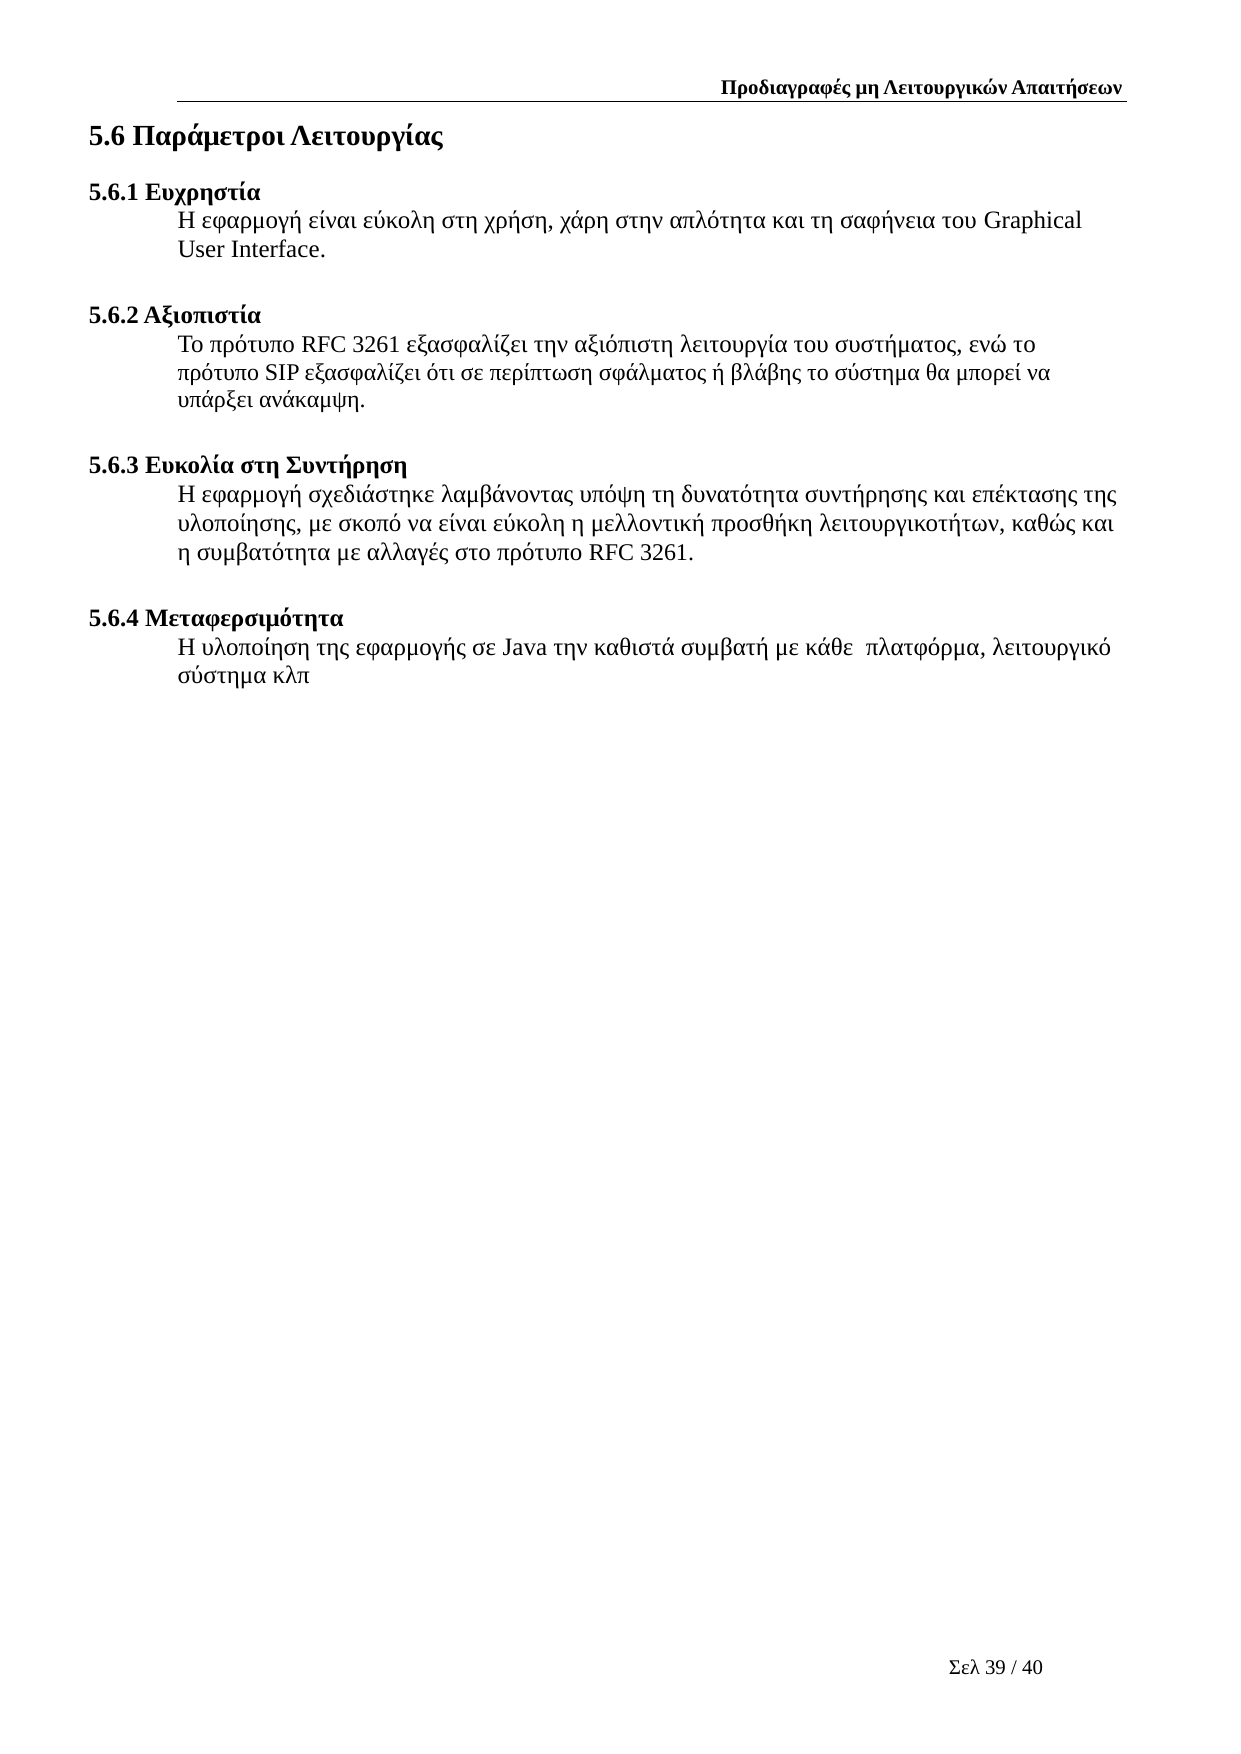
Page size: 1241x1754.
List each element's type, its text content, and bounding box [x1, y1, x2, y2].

text Το πρότυπο RFC 3261 εξασφαλίζει την αξιόπιστη λειτουργία του συστήματος, ενώ το πρότυπο SIP εξασφαλίζει ότι σε περίπτωση σφάλματος ή βλάβης το σύστημα θα μπορεί να υπάρξει ανάκαμψη. [177, 329, 1122, 413]
text Η εφαρμογή σχεδιάστηκε λαμβάνοντας υπόψη τη δυνατότητα συντήρησης και επέκτασης της υλοποίησης, με σκοπό να είναι εύκολη η μελλοντική προσθήκη λειτουργικοτήτων, καθώς και η συμβατότητα με αλλαγές στο πρότυπο RFC 3261. [177, 479, 1122, 566]
text Η εφαρμογή είναι εύκολη στη χρήση, χάρη στην απλότητα και τη σαφήνεια του Graphical User Interface. [177, 205, 1122, 263]
subtitle Μεταφερσιμότητα [88, 603, 1122, 632]
subtitle Παράμετροι Λειτουργίας [88, 118, 1122, 152]
text Η υλοποίηση της εφαρμογής σε Java την καθιστά συμβατή με κάθε πλατφόρμα, λειτουργικό σύστημα κλπ [177, 632, 1122, 689]
subtitle Ευκολία στη Συντήρηση [88, 451, 1122, 479]
subtitle Ευχρηστία [88, 177, 1122, 205]
subtitle Αξιοπιστία [88, 300, 1122, 329]
